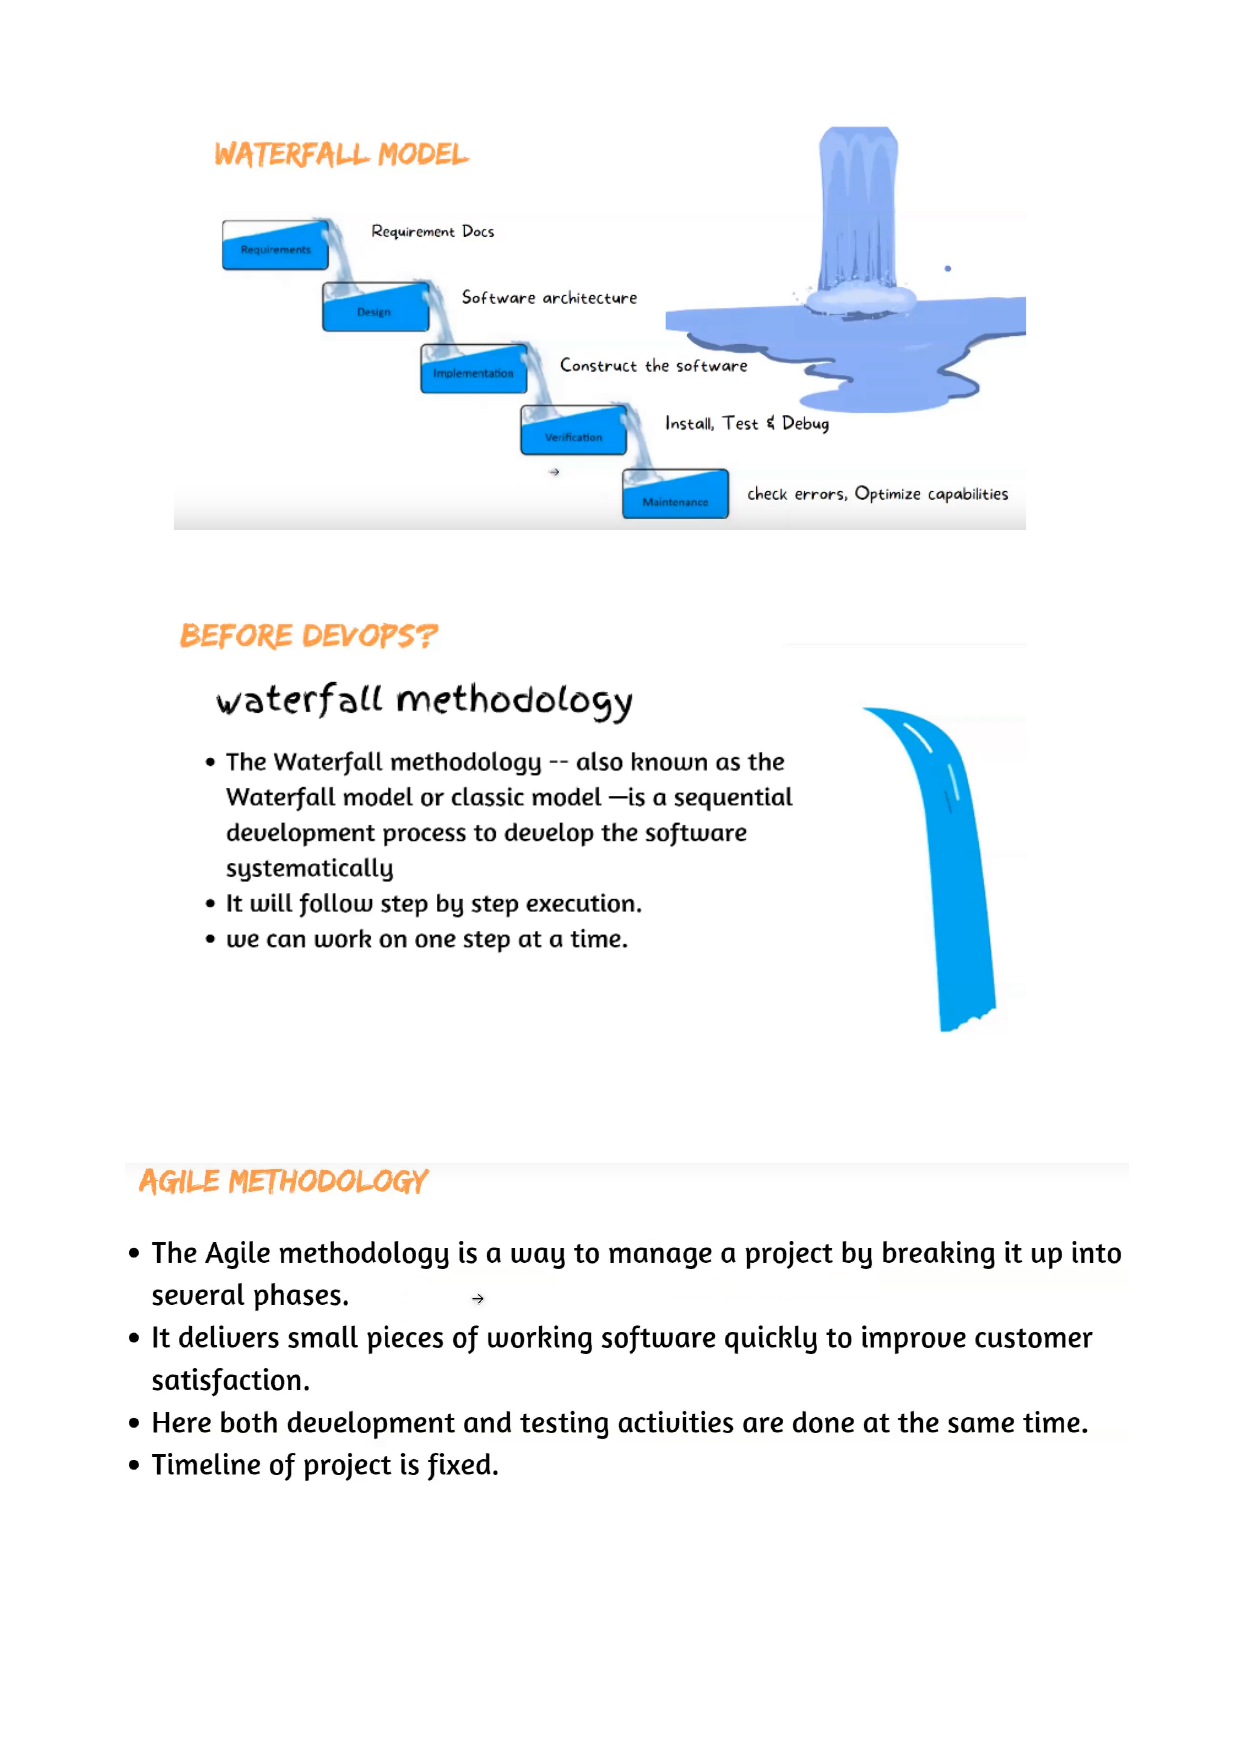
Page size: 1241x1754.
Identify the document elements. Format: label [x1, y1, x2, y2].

picture [173, 100, 1027, 530]
picture [125, 1163, 1129, 1501]
picture [170, 600, 1027, 1034]
